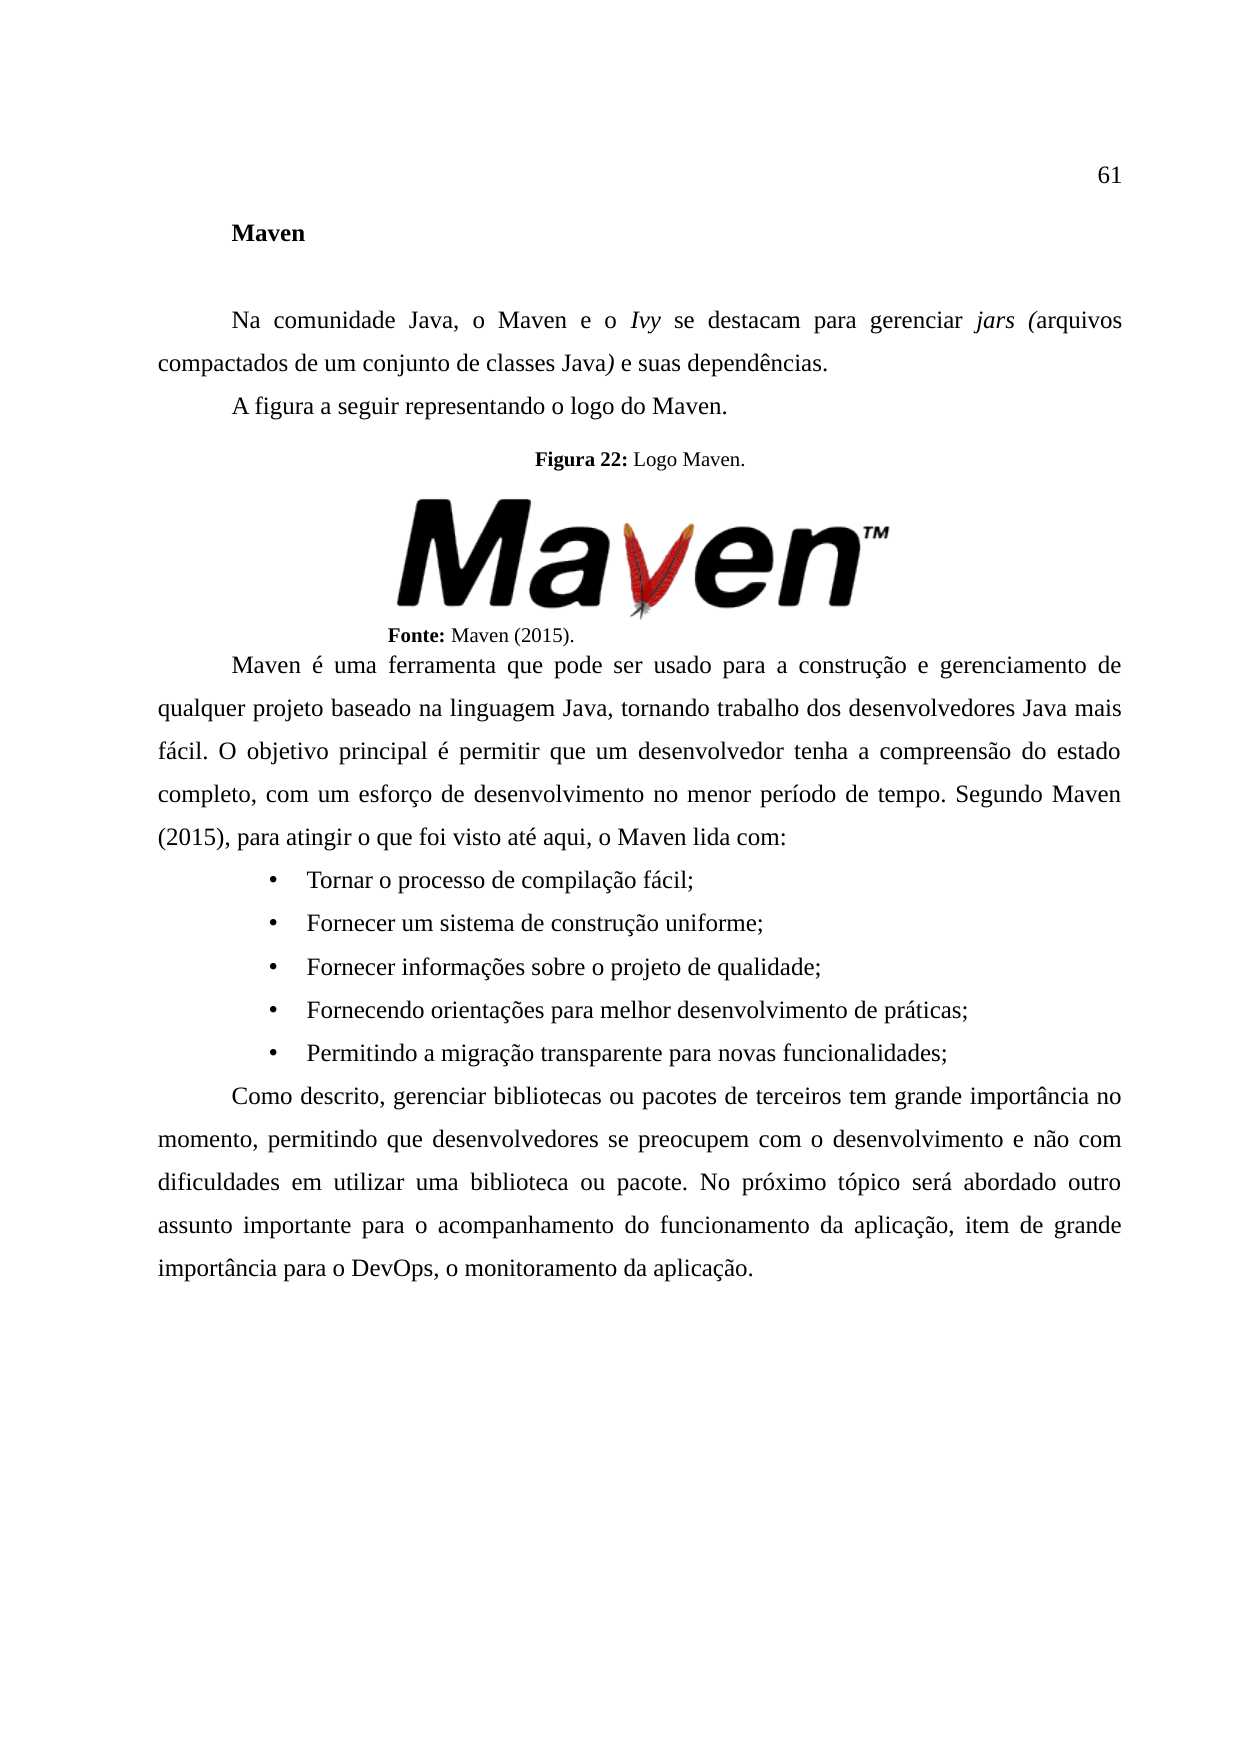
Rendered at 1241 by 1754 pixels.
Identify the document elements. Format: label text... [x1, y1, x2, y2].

picture [387, 495, 893, 624]
text Na comunidade Java, o Maven e o Ivy se destacam para gerenciar jars (arquivos compactados de um conjunto de classes Java) e suas dependências. [158, 305, 1122, 377]
list Fornecendo orientações para melhor desenvolvimento de práticas; [269, 995, 1122, 1023]
list Fornecer um sistema de construção uniforme; [269, 908, 1122, 937]
text Fonte: Maven (2015). [388, 624, 892, 647]
text A figura a seguir representando o logo do Maven. [158, 391, 1122, 420]
text Maven [158, 218, 1122, 247]
list Tornar o processo de compilação fácil; [269, 865, 1122, 894]
text Figura 22: Logo Maven. [388, 447, 892, 471]
text Como descrito, gerenciar bibliotecas ou pacotes de terceiros tem grande importância no momento, permitindo que desenvolvedores se preocupem com o desenvolvimento e não com dificuldades em utilizar uma biblioteca ou pacote. No próximo tópico será abordado outro assunto importante para o acompanhamento do funcionamento da aplicação, item de grande importância para o DevOps, o monitoramento da aplicação. [158, 1081, 1122, 1282]
list Fornecer informações sobre o projeto de qualidade; [269, 952, 1122, 980]
list Permitindo a migração transparente para novas funcionalidades; [269, 1038, 1122, 1067]
text Maven é uma ferramenta que pode ser usado para a construção e gerenciamento de qualquer projeto baseado na linguagem Java, tornando trabalho dos desenvolvedores Java mais fácil. O objetivo principal é permitir que um desenvolvedor tenha a compreensão do estado completo, com um esforço de desenvolvimento no menor período de tempo. Segundo Maven (2015), para atingir o que foi visto até aqui, o Maven lida com: [158, 650, 1122, 851]
